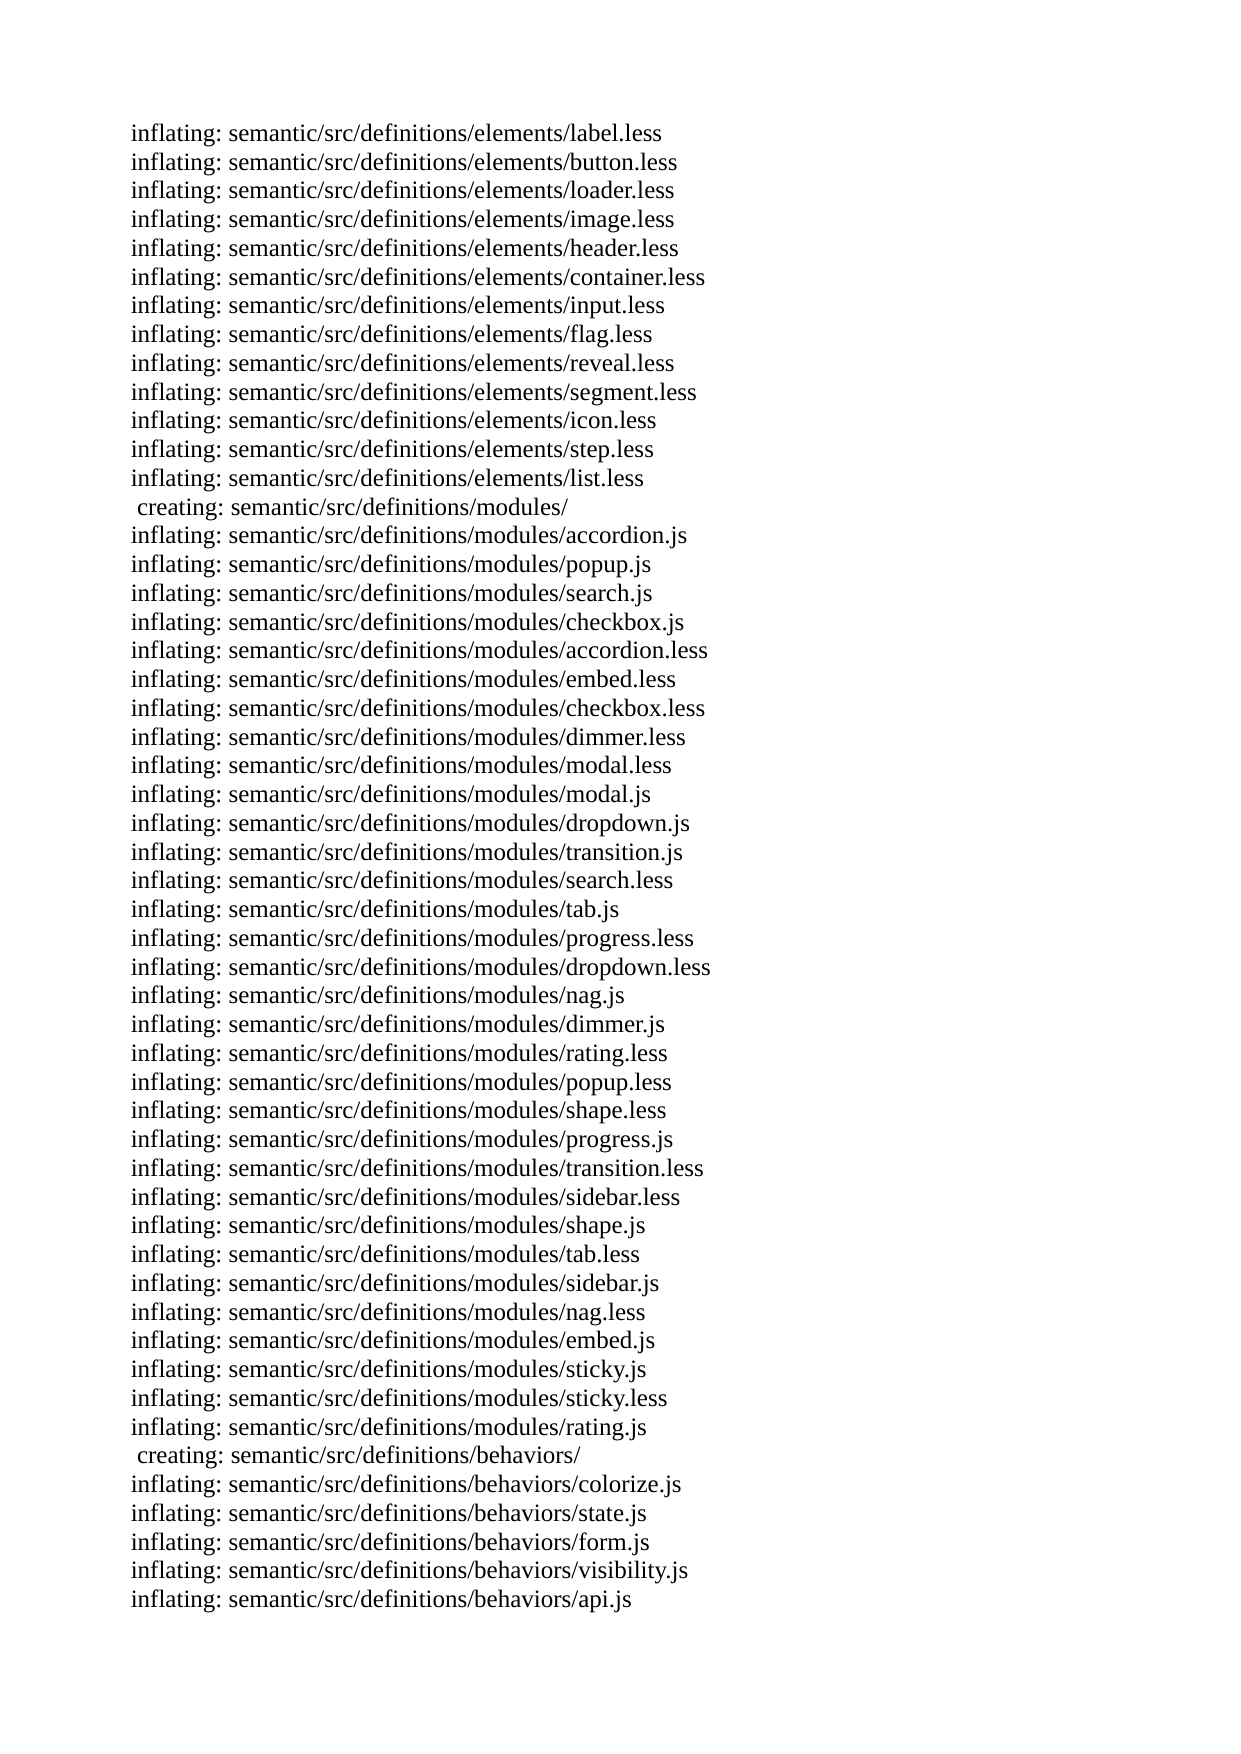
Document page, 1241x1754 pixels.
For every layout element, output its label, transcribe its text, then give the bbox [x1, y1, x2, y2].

text inflating: semantic/src/definitions/modules/dimmer.js [118, 1009, 1122, 1038]
text inflating: semantic/src/definitions/elements/button.less [118, 147, 1122, 176]
text inflating: semantic/src/definitions/modules/embed.js [118, 1326, 1122, 1354]
text inflating: semantic/src/definitions/elements/label.less [118, 118, 1122, 147]
text inflating: semantic/src/definitions/modules/embed.less [118, 664, 1122, 693]
text inflating: semantic/src/definitions/modules/popup.js [118, 549, 1122, 578]
text inflating: semantic/src/definitions/modules/progress.js [118, 1124, 1122, 1153]
text inflating: semantic/src/definitions/elements/loader.less [118, 176, 1122, 204]
text inflating: semantic/src/definitions/modules/shape.js [118, 1211, 1122, 1239]
text inflating: semantic/src/definitions/behaviors/state.js [118, 1498, 1122, 1527]
text creating: semantic/src/definitions/behaviors/ [118, 1441, 1122, 1469]
text inflating: semantic/src/definitions/modules/nag.js [118, 981, 1122, 1009]
text inflating: semantic/src/definitions/modules/accordion.less [118, 636, 1122, 664]
text inflating: semantic/src/definitions/elements/step.less [118, 434, 1122, 463]
text inflating: semantic/src/definitions/modules/rating.less [118, 1038, 1122, 1067]
text inflating: semantic/src/definitions/elements/segment.less [118, 377, 1122, 406]
text inflating: semantic/src/definitions/modules/dimmer.less [118, 722, 1122, 751]
text inflating: semantic/src/definitions/modules/search.less [118, 866, 1122, 894]
text creating: semantic/src/definitions/modules/ [118, 492, 1122, 521]
text inflating: semantic/src/definitions/modules/nag.less [118, 1297, 1122, 1326]
text inflating: semantic/src/definitions/elements/header.less [118, 233, 1122, 262]
text inflating: semantic/src/definitions/modules/checkbox.js [118, 607, 1122, 636]
text inflating: semantic/src/definitions/modules/tab.js [118, 894, 1122, 923]
text inflating: semantic/src/definitions/modules/shape.less [118, 1096, 1122, 1124]
text inflating: semantic/src/definitions/modules/tab.less [118, 1239, 1122, 1268]
text inflating: semantic/src/definitions/elements/image.less [118, 204, 1122, 233]
text inflating: semantic/src/definitions/modules/sidebar.less [118, 1182, 1122, 1211]
text inflating: semantic/src/definitions/modules/modal.js [118, 779, 1122, 808]
text inflating: semantic/src/definitions/behaviors/api.js [118, 1584, 1122, 1613]
text inflating: semantic/src/definitions/modules/dropdown.less [118, 952, 1122, 981]
text inflating: semantic/src/definitions/modules/search.js [118, 578, 1122, 607]
text inflating: semantic/src/definitions/modules/dropdown.js [118, 808, 1122, 837]
text inflating: semantic/src/definitions/modules/transition.less [118, 1153, 1122, 1182]
text inflating: semantic/src/definitions/elements/icon.less [118, 406, 1122, 434]
text inflating: semantic/src/definitions/modules/checkbox.less [118, 693, 1122, 722]
text inflating: semantic/src/definitions/behaviors/form.js [118, 1527, 1122, 1556]
text inflating: semantic/src/definitions/modules/sidebar.js [118, 1268, 1122, 1297]
text inflating: semantic/src/definitions/modules/modal.less [118, 751, 1122, 779]
text inflating: semantic/src/definitions/modules/popup.less [118, 1067, 1122, 1096]
text inflating: semantic/src/definitions/behaviors/visibility.js [118, 1556, 1122, 1584]
text inflating: semantic/src/definitions/elements/flag.less [118, 319, 1122, 348]
text inflating: semantic/src/definitions/elements/input.less [118, 291, 1122, 319]
text inflating: semantic/src/definitions/modules/transition.js [118, 837, 1122, 866]
text inflating: semantic/src/definitions/modules/sticky.less [118, 1383, 1122, 1412]
text inflating: semantic/src/definitions/elements/container.less [118, 262, 1122, 291]
text inflating: semantic/src/definitions/modules/sticky.js [118, 1354, 1122, 1383]
text inflating: semantic/src/definitions/modules/rating.js [118, 1412, 1122, 1441]
text inflating: semantic/src/definitions/behaviors/colorize.js [118, 1469, 1122, 1498]
text inflating: semantic/src/definitions/modules/accordion.js [118, 521, 1122, 549]
text inflating: semantic/src/definitions/modules/progress.less [118, 923, 1122, 952]
text inflating: semantic/src/definitions/elements/list.less [118, 463, 1122, 492]
text inflating: semantic/src/definitions/elements/reveal.less [118, 348, 1122, 377]
